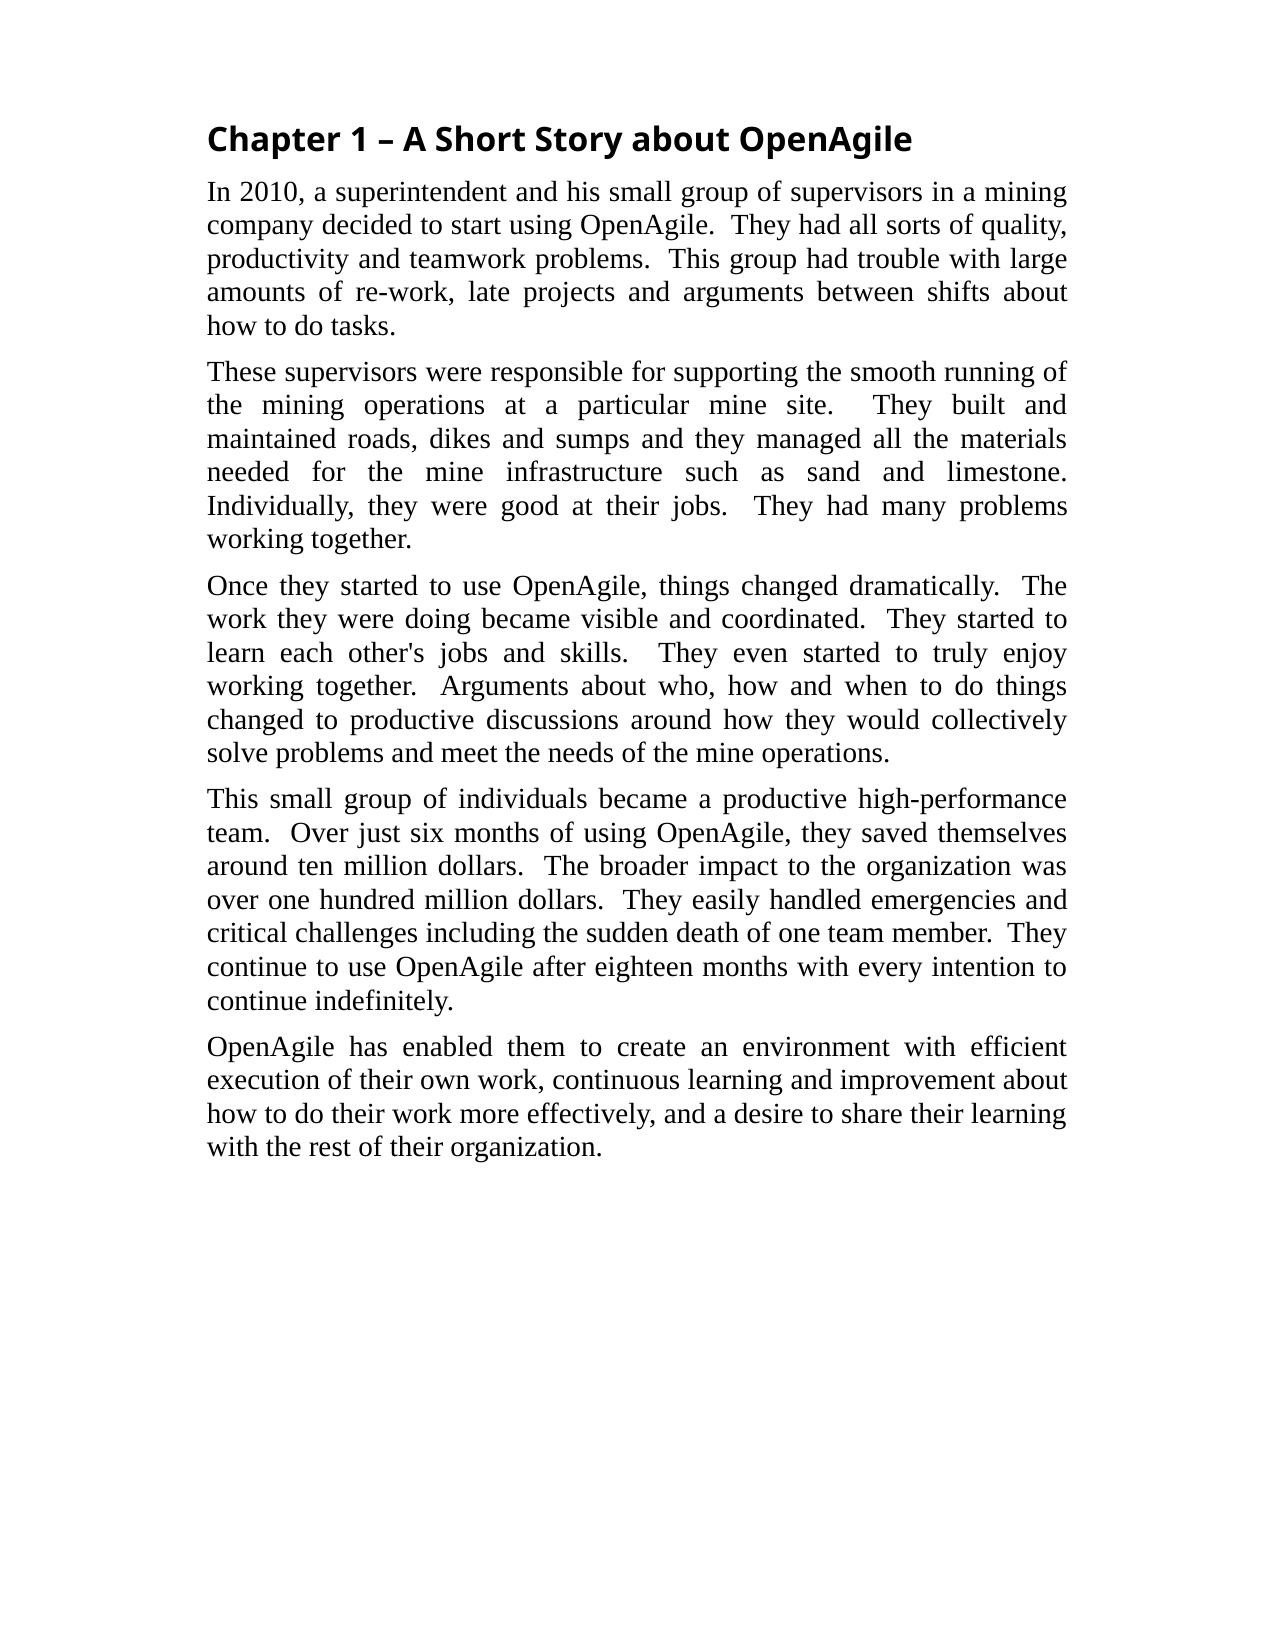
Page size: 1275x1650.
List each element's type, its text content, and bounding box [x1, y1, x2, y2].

text These supervisors were responsible for supporting the smooth running of the mining operations at a particular mine site. They built and maintained roads, dikes and sumps and they managed all the materials needed for the mine infrastructure such as sand and limestone. Individually, they were good at their jobs. They had many problems working together. [207, 354, 1068, 555]
text OpenAgile has enabled them to create an environment with efficient execution of their own work, continuous learning and improvement about how to do their work more effectively, and a desire to share their learning with the rest of their organization. [207, 1029, 1068, 1163]
text This small group of individuals became a productive high-performance team. Over just six months of using OpenAgile, they saved themselves around ten million dollars. The broader impact to the organization was over one hundred million dollars. They easily handled emergencies and critical challenges including the sudden death of one team member. They continue to use OpenAgile after eighteen months with every intention to continue indefinitely. [207, 781, 1068, 1016]
text In 2010, a superintendent and his small group of supervisors in a mining company decided to start using OpenAgile. They had all sorts of quality, productivity and teamwork problems. This group had trouble with large amounts of re-work, late projects and arguments between shifts about how to do tasks. [207, 174, 1068, 341]
subtitle Chapter 1 – A Short Story about OpenAgile [207, 115, 1068, 161]
text Once they started to use OpenAgile, things changed dramatically. The work they were doing became visible and coordinated. They started to learn each other's jobs and skills. They even started to truly enjoy working together. Arguments about who, how and when to do things changed to productive discussions around how they would collectively solve problems and meet the needs of the mine operations. [207, 568, 1068, 769]
